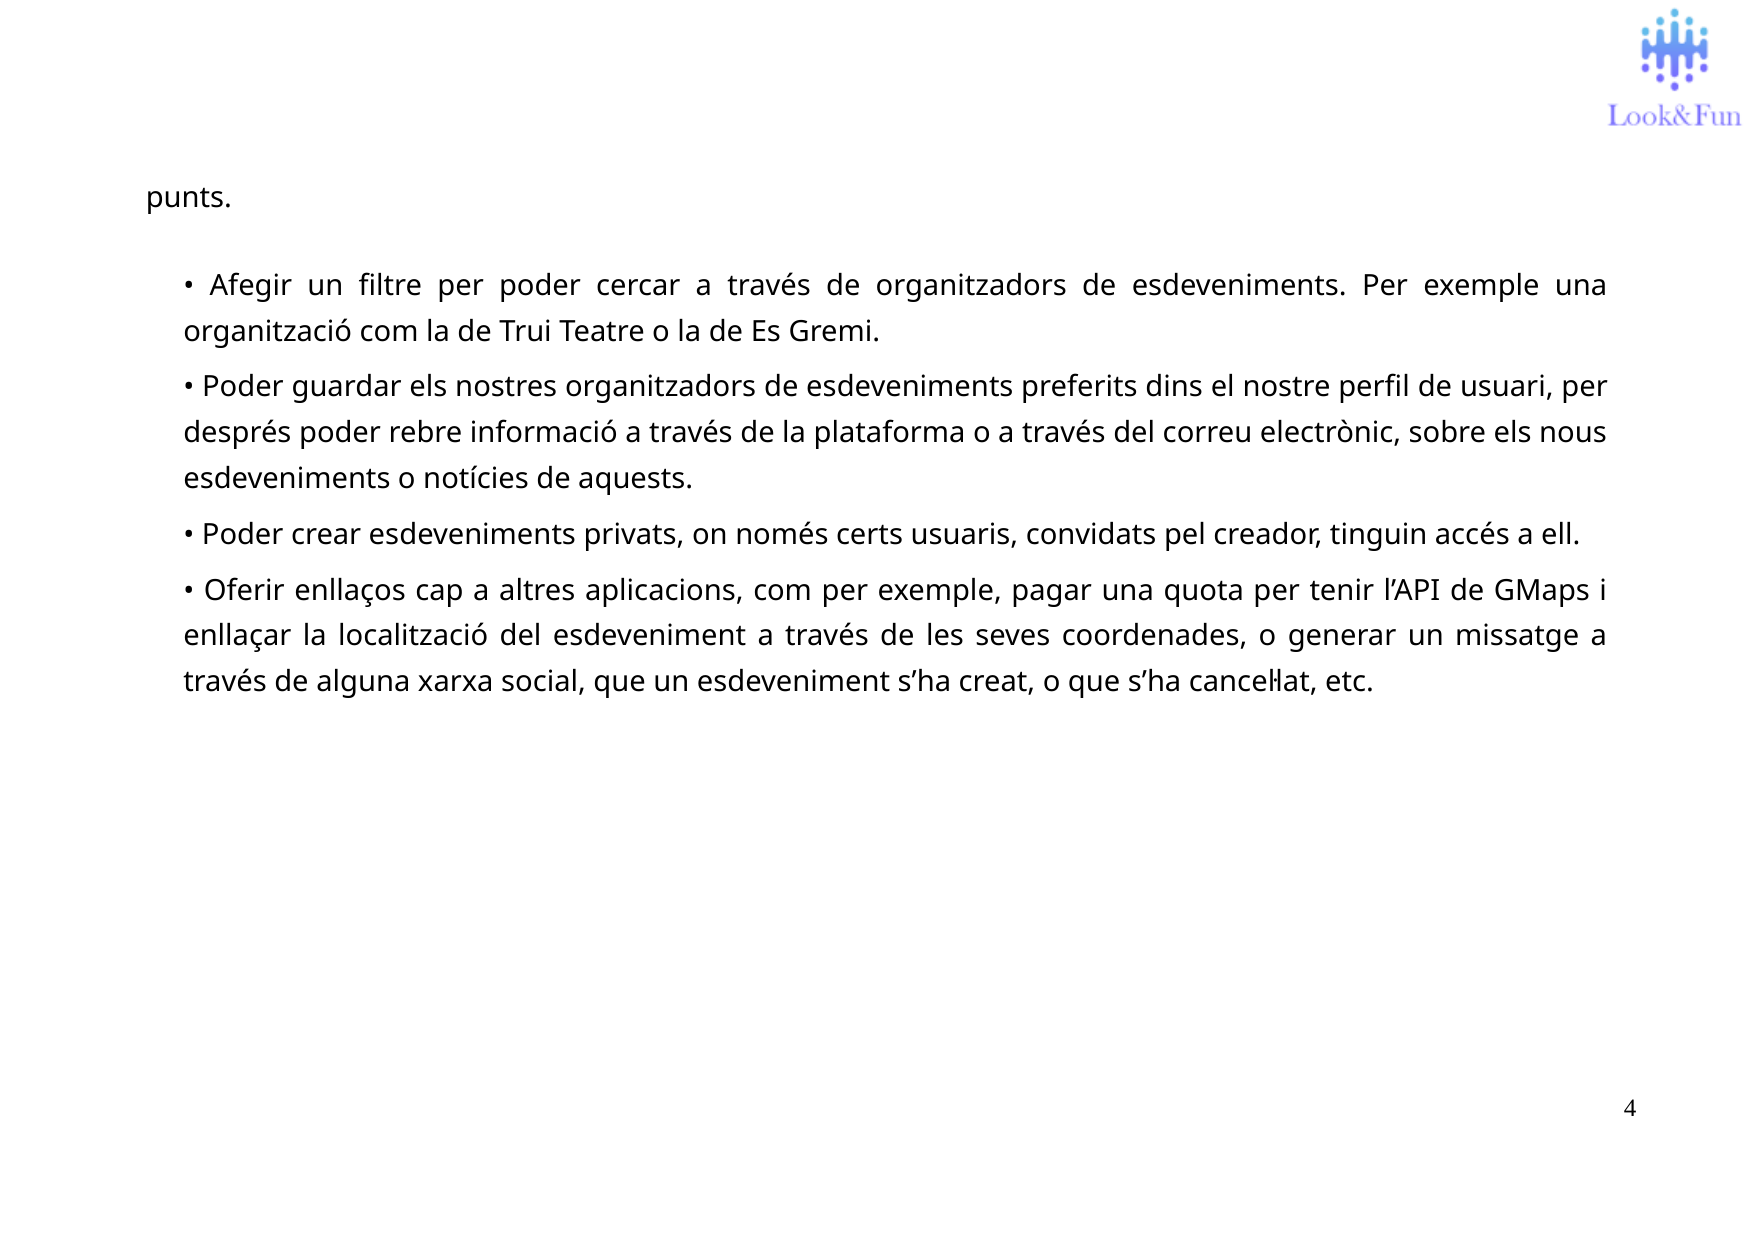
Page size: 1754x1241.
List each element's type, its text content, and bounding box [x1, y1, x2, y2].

text • Poder guardar els nostres organitzadors de esdeveniments preferits dins el nostre perfil de usuari, per després poder rebre informació a través de la plataforma o a través del correu electrònic, sobre els nous esdeveniments o notícies de aquests. [183, 366, 1609, 497]
picture [1597, 4, 1754, 140]
text • Poder crear esdeveniments privats, on només certs usuaris, convidats pel creador, tinguin accés a ell. [183, 513, 1609, 553]
text • Oferir enllaços cap a altres aplicacions, com per exemple, pagar una quota per tenir l’API de GMaps i enllaçar la localització del esdeveniment a través de les seves coordenades, o generar un missatge a través de alguna xarxa social, que un esdeveniment s’ha creat, o que s’ha cancel·lat, etc. [183, 569, 1609, 700]
text punts. [146, 176, 1609, 216]
text • Afegir un filtre per poder cercar a través de organitzadors de esdeveniments. Per exemple una organització com la de Trui Teatre o la de Es Gremi. [183, 264, 1609, 350]
